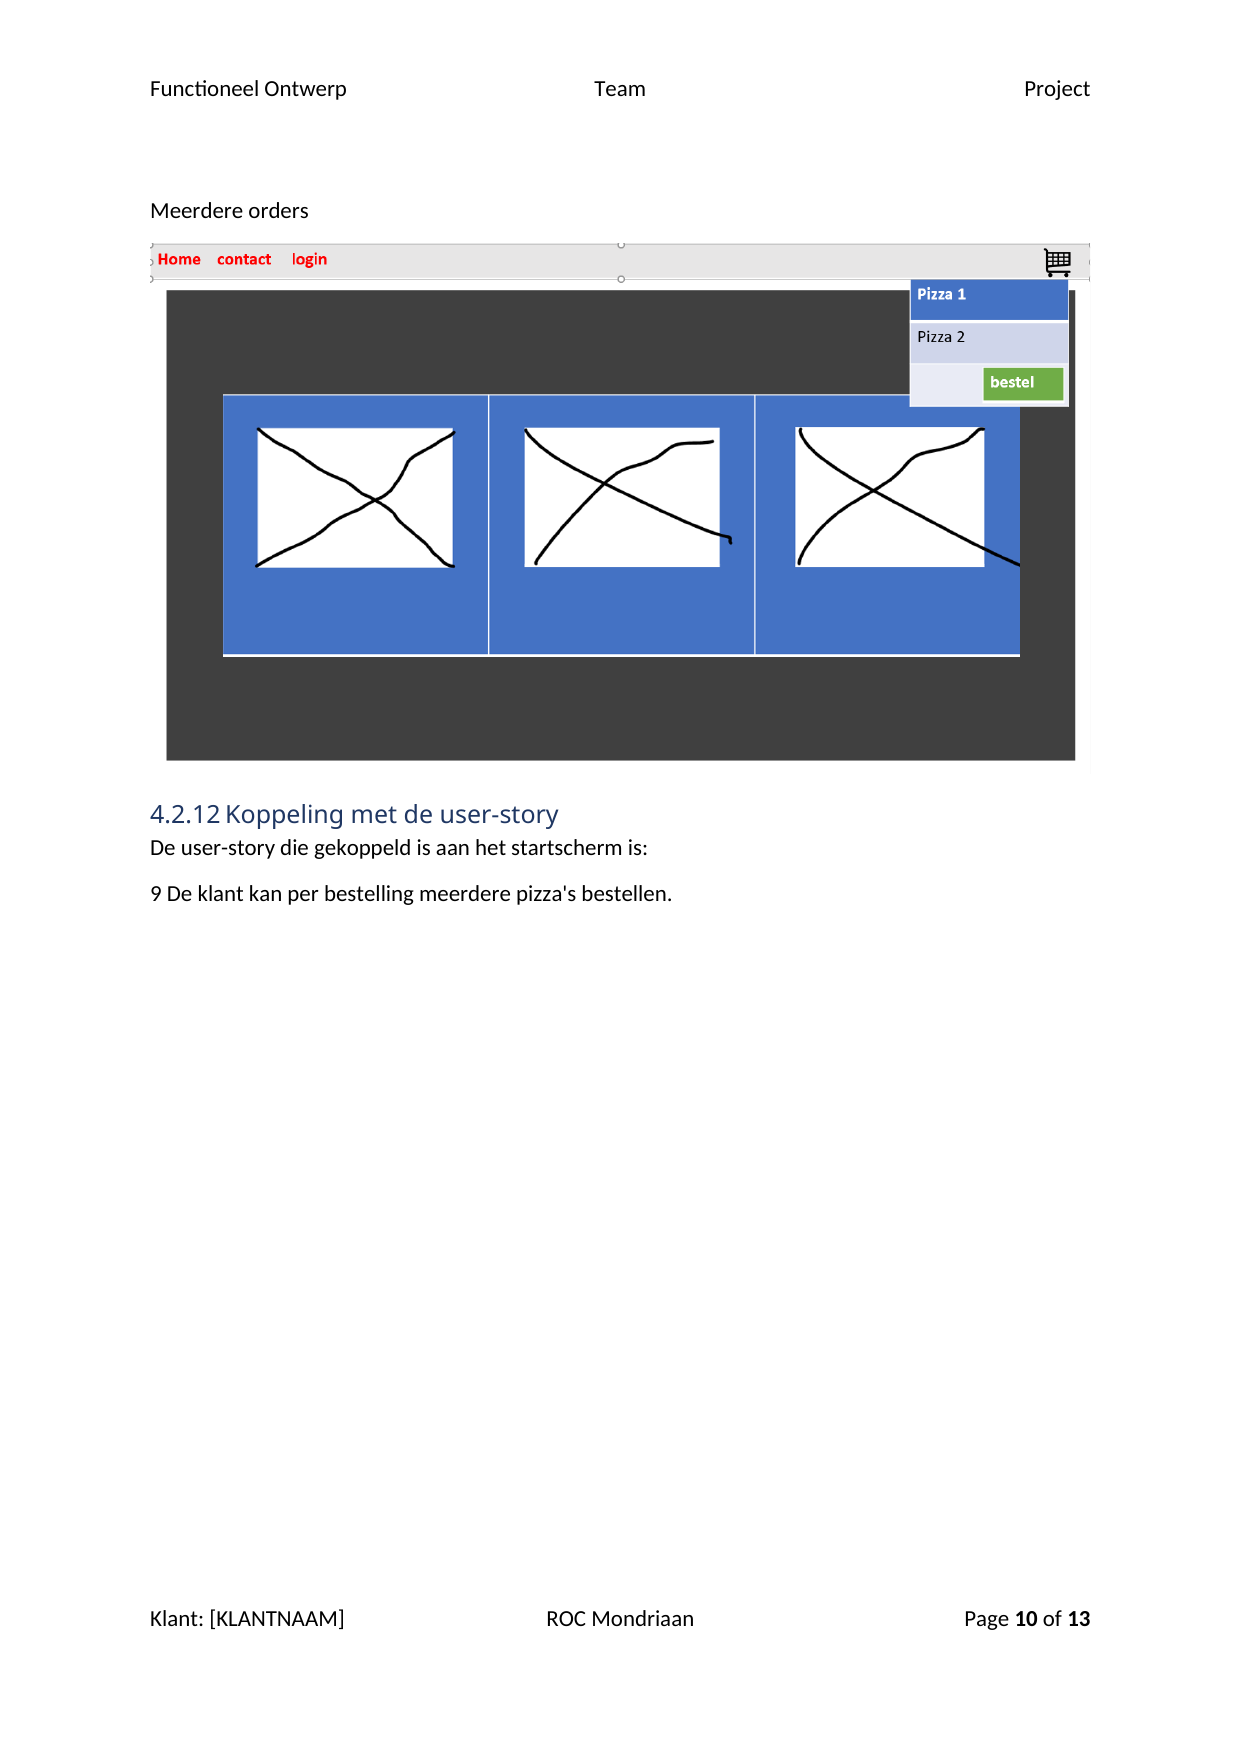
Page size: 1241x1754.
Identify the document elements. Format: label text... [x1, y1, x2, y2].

text Meerdere orders [150, 197, 1090, 224]
text De user-story die gekoppeld is aan het startscherm is: [150, 833, 1090, 861]
text 9 De klant kan per bestelling meerdere pizza's bestellen. [150, 879, 1090, 908]
subtitle Koppeling met de user-story [150, 797, 1090, 831]
